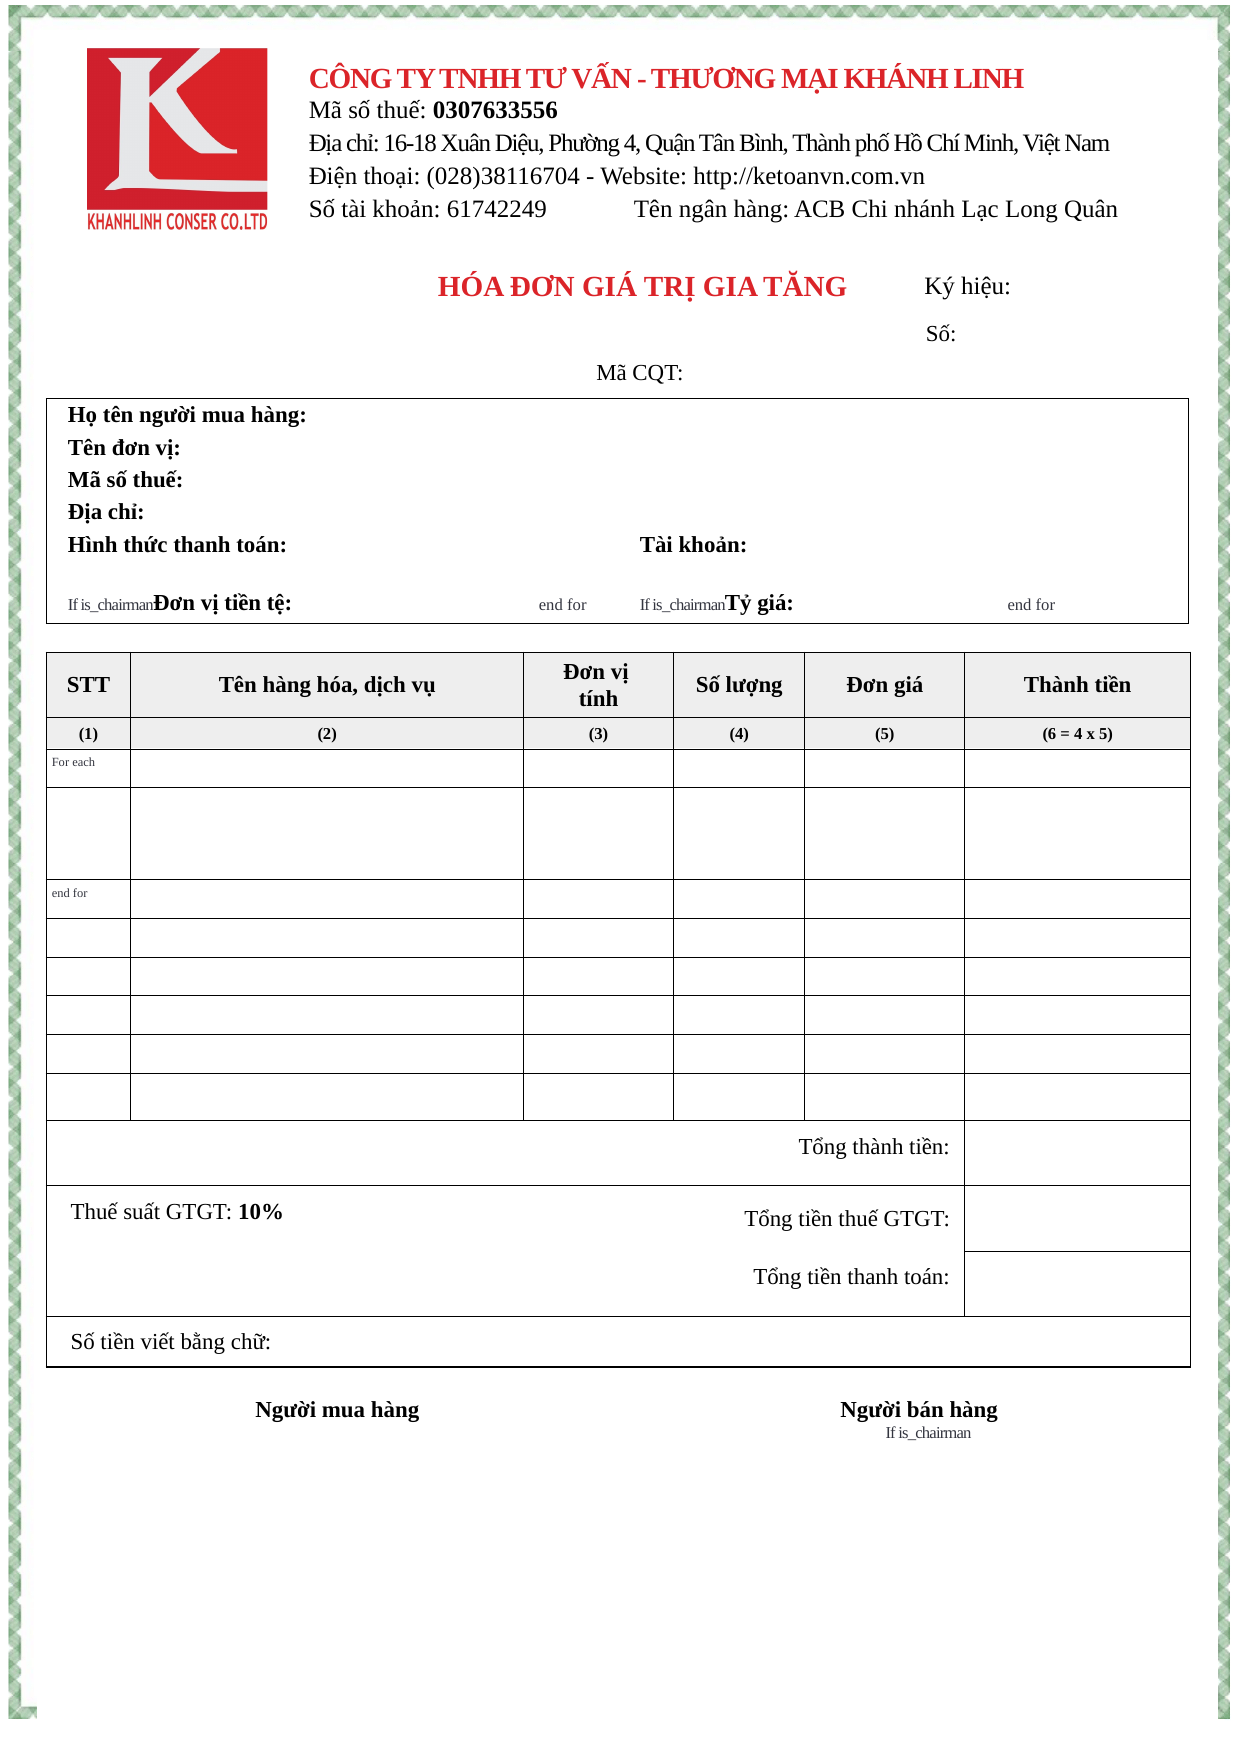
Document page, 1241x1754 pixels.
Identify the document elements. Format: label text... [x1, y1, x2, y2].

table_cell [524, 996, 673, 1034]
table_cell Mã số thuế: <o.partner_vat> [47, 463, 1188, 495]
table_cell [47, 1074, 130, 1120]
table_cell <line.name> [131, 788, 523, 879]
table_cell Mã CQT: [373, 353, 912, 393]
table_cell <line.quantity> [674, 788, 804, 879]
table_cell [524, 1074, 673, 1120]
table_header Người bán hàng [628, 1396, 1209, 1423]
table_cell [46, 1453, 628, 1538]
table_cell Số tiền viết bằng chữ: <vn_num2words(o.amount_total)> [47, 1317, 1190, 1366]
table_cell (3) [524, 718, 673, 748]
table_cell [131, 880, 523, 918]
table_cell [131, 958, 523, 995]
table_cell (1) [47, 718, 130, 748]
table_cell [674, 996, 804, 1034]
table_cell Hình thức thanh toán: <o.get_des_sel('wg_payment_method')> [47, 528, 618, 586]
table_cell [805, 880, 964, 918]
table_cell Địa chỉ: 16-18 Xuân Diệu, Phường 4, Quận Tân Bình, Thành phố Hồ Chí Minh, Việt Nam [309, 128, 1190, 161]
table_cell <aecf(line.price_unit)> [805, 788, 964, 879]
table_cell [674, 1074, 804, 1120]
table_cell <aecf(o.amount_tax)> [965, 1186, 1190, 1251]
table_cell [628, 1569, 1209, 1690]
table_cell Thuế suất GTGT: 10% [47, 1186, 471, 1251]
table_cell [47, 1251, 471, 1316]
table_cell <aecf(o.amount_untaxed)> [965, 1121, 1190, 1185]
table_cell [805, 1035, 964, 1073]
table_cell If is_chairmanTỷ giá: <o.currency_rate> end for [618, 586, 1188, 623]
table_cell Tên ngân hàng: ACB Chi nhánh Lạc Long Quân [561, 194, 1190, 258]
table_header Người mua hàng [46, 1396, 628, 1423]
table_cell <line.ae_no> [47, 788, 130, 879]
table_cell [805, 750, 964, 787]
table_cell [524, 919, 673, 957]
table_cell end for [1179, 1539, 1209, 1569]
table_cell If is_chairmanĐơn vị tiền tệ: <o.currency_id.name> end for [47, 586, 618, 623]
table_cell [965, 1074, 1190, 1120]
table_header CÔNG TY TNHH TƯ VẤN - THƯƠNG MẠI KHÁNH LINH [309, 49, 1190, 95]
table_cell [47, 996, 130, 1034]
table_cell end for [628, 1539, 683, 1569]
picture [0, 0, 1233, 1726]
table_cell Tổng tiền thuế GTGT: [471, 1186, 964, 1251]
table_cell Tài khoản: <o.acc_bank_number> [618, 528, 1188, 586]
table_cell [674, 958, 804, 995]
table_cell end for [47, 880, 130, 918]
table_cell Điện thoại: (028)38116704 - Website: http://ketoanvn.com.vn [309, 161, 1190, 194]
table_cell [965, 996, 1190, 1034]
table_cell For each [47, 750, 130, 787]
table_cell [46, 1423, 628, 1453]
table_header [46, 263, 373, 393]
table_cell [965, 919, 1190, 957]
table_cell Tên đơn vị: <o.partner_id.name> [47, 431, 1188, 463]
table_cell [47, 1035, 130, 1073]
table_cell Số: <o.inv_number> [912, 308, 1188, 353]
table_cell [912, 353, 1188, 393]
table_cell [131, 1035, 523, 1073]
table_header [46, 49, 308, 258]
table_cell [47, 958, 130, 995]
table_cell [524, 880, 673, 918]
table_cell If is_chairman [628, 1423, 1209, 1453]
table_cell <aecf(o.amount_total)> [965, 1252, 1190, 1316]
table_cell [628, 1453, 1209, 1628]
table_cell [524, 1035, 673, 1073]
table_cell [674, 919, 804, 957]
table_cell <aecf(line.price_subtotal)> [965, 788, 1190, 879]
table_cell <line.product_uom_id.name> [524, 788, 673, 879]
table_cell [805, 996, 964, 1034]
table_cell [47, 919, 130, 957]
table_cell [131, 1074, 523, 1120]
table_header Đơn giá [805, 653, 964, 717]
table_header Đơn vị tính [524, 653, 673, 717]
table_header Họ tên người mua hàng: <o.buyer_name> [47, 399, 1188, 431]
table_cell Tổng thành tiền: [47, 1121, 964, 1185]
table_header Ký hiệu: <o.inv_serial> [912, 263, 1188, 308]
table_cell (6 = 4 x 5) [965, 718, 1190, 748]
table_cell [131, 750, 523, 787]
table_cell (5) [805, 718, 964, 748]
table_cell (2) [131, 718, 523, 748]
table_cell [674, 1035, 804, 1073]
table_header HÓA ĐƠN GIÁ TRỊ GIA TĂNG [373, 263, 912, 308]
table_cell <aentn(o.inv_date)> [373, 308, 912, 353]
table_cell [965, 750, 1190, 787]
table_cell [805, 919, 964, 957]
table_cell Số tài khoản: 61742249 [309, 194, 561, 258]
table_cell Tổng tiền thanh toán: [471, 1251, 964, 1316]
table_cell [965, 1035, 1190, 1073]
table_header Tên hàng hóa, dịch vụ [131, 653, 523, 717]
table_cell [805, 958, 964, 995]
table_cell (4) [674, 718, 804, 748]
table_cell Mã số thuế: 0307633556 [309, 95, 1190, 128]
table_cell [674, 880, 804, 918]
table_cell [46, 1539, 628, 1569]
table_cell [674, 750, 804, 787]
table_header Số lượng [674, 653, 804, 717]
table_cell [46, 1569, 628, 1690]
table_cell [965, 958, 1190, 995]
table_cell [131, 996, 523, 1034]
table_header Thành tiền [965, 653, 1190, 717]
table_cell [805, 1074, 964, 1120]
table_cell [131, 919, 523, 957]
table_cell [524, 958, 673, 995]
picture [87, 48, 268, 230]
table_cell [965, 880, 1190, 918]
table_cell Địa chỉ: <o.partner_address> [47, 495, 1188, 528]
table_header STT [47, 653, 130, 717]
table_cell [524, 750, 673, 787]
